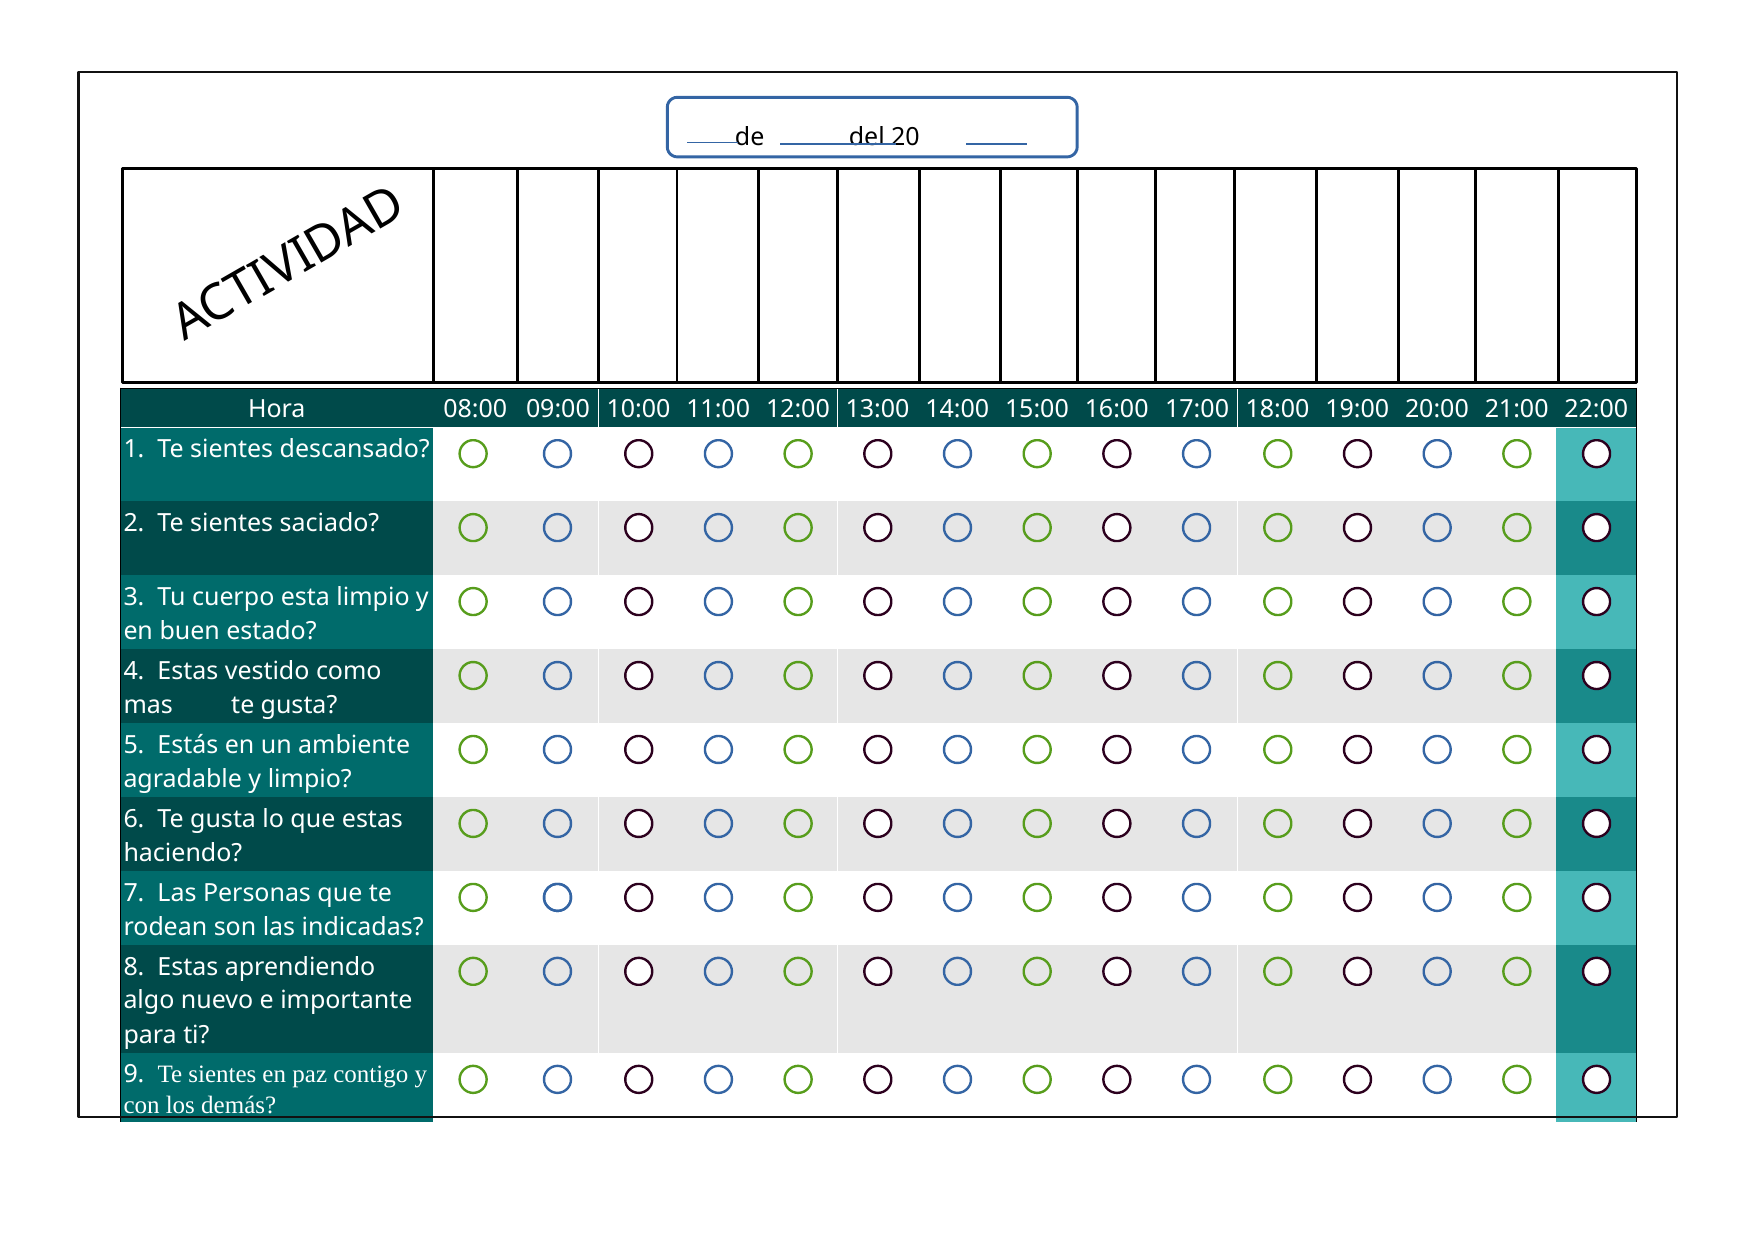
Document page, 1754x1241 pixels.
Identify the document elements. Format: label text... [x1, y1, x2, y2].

table_cell [1077, 428, 1156, 501]
table_cell [1156, 575, 1237, 649]
table_cell [433, 575, 517, 649]
table_cell [838, 723, 917, 797]
table_cell [1477, 945, 1556, 1053]
table_cell [517, 575, 598, 649]
table_cell [1317, 428, 1397, 501]
table_cell [758, 945, 837, 1053]
table_cell [1477, 428, 1556, 501]
table_header 13:00 [838, 389, 917, 427]
table_cell [917, 945, 997, 1053]
picture [839, 170, 918, 381]
table_cell 7. Las Personas que te rodean son las indicadas? [121, 871, 433, 945]
table_cell [1477, 501, 1556, 575]
table_cell [517, 649, 598, 723]
table_cell [599, 797, 678, 871]
table_cell [1317, 945, 1397, 1053]
table_cell [1077, 797, 1156, 871]
table_cell [517, 1053, 598, 1116]
table_cell [1077, 1053, 1156, 1116]
table_cell [1238, 1118, 1317, 1122]
table_cell [1317, 575, 1397, 649]
table_header 18:00 [1238, 389, 1317, 427]
table_cell [517, 797, 598, 871]
table_cell [678, 797, 758, 871]
picture [1560, 170, 1635, 381]
table_cell [599, 723, 678, 797]
picture [760, 170, 836, 381]
picture [1236, 170, 1315, 381]
table_cell [997, 871, 1077, 945]
table_cell [678, 723, 758, 797]
table_cell [917, 501, 997, 575]
picture [435, 170, 516, 381]
table_cell [1397, 945, 1477, 1053]
table_cell [433, 501, 517, 575]
table_cell [1477, 649, 1556, 723]
table_cell [1156, 1118, 1237, 1122]
table_cell [517, 723, 598, 797]
table_cell [433, 649, 517, 723]
table_cell [599, 501, 678, 575]
table_cell [838, 428, 917, 501]
table_cell [1238, 797, 1317, 871]
table_header 08:00 [433, 389, 517, 427]
table_cell [758, 575, 837, 649]
table_cell [997, 797, 1077, 871]
table_cell [1077, 649, 1156, 723]
table_cell [1238, 575, 1317, 649]
table_cell [1317, 1118, 1397, 1122]
table_cell [1317, 649, 1397, 723]
table_cell [517, 428, 598, 501]
table_cell [1317, 871, 1397, 945]
table_cell [758, 797, 837, 871]
table_cell [1556, 428, 1636, 501]
table_cell [1077, 945, 1156, 1053]
table_header 20:00 [1397, 389, 1477, 427]
table_header 22:00 [1556, 389, 1636, 427]
table_cell [1156, 871, 1237, 945]
table_cell [1317, 797, 1397, 871]
table_cell [1397, 1118, 1477, 1122]
table_header 17:00 [1156, 389, 1237, 427]
table_cell [1238, 1053, 1317, 1116]
table_header 12:00 [758, 389, 837, 427]
table_cell [1238, 945, 1317, 1053]
table_cell 8. Estas aprendiendo algo nuevo e importante para ti? [121, 945, 433, 1053]
table_cell [997, 945, 1077, 1053]
table_cell [599, 1118, 678, 1122]
table_cell [1156, 428, 1237, 501]
table_cell [917, 649, 997, 723]
table_header 09:00 [517, 389, 598, 427]
picture [1157, 170, 1233, 381]
table_cell [1477, 871, 1556, 945]
text [1078, 118, 1636, 152]
table_cell [1156, 797, 1237, 871]
table_cell [1556, 797, 1636, 871]
table_cell [758, 1053, 837, 1116]
picture [921, 170, 999, 381]
picture [600, 170, 676, 381]
table_cell [838, 649, 917, 723]
table_cell [1317, 723, 1397, 797]
table_cell 4. Estas vestido como mas te gusta? [121, 649, 433, 723]
text [118, 118, 666, 152]
table_cell [433, 945, 517, 1053]
table_cell [678, 1118, 758, 1122]
table_cell [758, 649, 837, 723]
table_cell [758, 1118, 837, 1122]
table_cell [599, 1053, 678, 1116]
table_cell [997, 501, 1077, 575]
table_cell [1397, 428, 1477, 501]
table_cell 3. Tu cuerpo esta limpio y en buen estado? [121, 575, 433, 649]
picture [1002, 170, 1076, 381]
table_cell [838, 575, 917, 649]
table_cell [1397, 649, 1477, 723]
table_header 19:00 [1317, 389, 1397, 427]
table_cell [121, 1118, 433, 1122]
picture [1318, 170, 1397, 381]
table_cell [1556, 575, 1636, 649]
table_cell [678, 649, 758, 723]
table_cell [997, 428, 1077, 501]
table_cell [678, 575, 758, 649]
table_cell [838, 1053, 917, 1116]
table_cell [997, 1118, 1077, 1122]
table_cell [1077, 871, 1156, 945]
table_header 21:00 [1477, 389, 1556, 427]
table_cell [1238, 501, 1317, 575]
picture [519, 170, 597, 381]
table_cell [1556, 723, 1636, 797]
table_cell [433, 1053, 517, 1116]
table_cell [1556, 871, 1636, 945]
table_cell [1397, 871, 1477, 945]
table_cell [599, 871, 678, 945]
table_cell 9. Te sientes en paz contigo y con los demás? [121, 1053, 433, 1116]
table_cell [997, 575, 1077, 649]
table_cell [1238, 723, 1317, 797]
table_cell [517, 871, 598, 945]
table_header 15:00 [997, 389, 1077, 427]
table_cell [1556, 501, 1636, 575]
table_cell [917, 797, 997, 871]
table_header 11:00 [678, 389, 758, 427]
table_cell [433, 1118, 517, 1122]
table_cell [517, 945, 598, 1053]
table_cell [433, 871, 517, 945]
table_cell [1156, 649, 1237, 723]
table_cell [1317, 1053, 1397, 1116]
table_cell [1156, 723, 1237, 797]
table_cell [1077, 501, 1156, 575]
table_cell [758, 723, 837, 797]
table_cell [838, 1118, 917, 1122]
table_cell [1477, 723, 1556, 797]
table_cell [917, 871, 997, 945]
table_cell 1. Te sientes descansado? [121, 428, 433, 501]
picture [124, 170, 432, 381]
table_cell [1156, 945, 1237, 1053]
table_header 16:00 [1077, 389, 1156, 427]
table_cell [1477, 575, 1556, 649]
table_cell [1077, 1118, 1156, 1122]
table_cell [1156, 501, 1237, 575]
table_cell [838, 871, 917, 945]
table_cell [917, 1118, 997, 1122]
table_cell [1397, 797, 1477, 871]
table_cell [1477, 797, 1556, 871]
table_cell [1477, 1053, 1556, 1116]
picture [678, 170, 757, 381]
table_cell [1238, 428, 1317, 501]
table_cell [1238, 649, 1317, 723]
table_cell [1397, 501, 1477, 575]
table_cell [1397, 723, 1477, 797]
table_cell [1238, 871, 1317, 945]
table_cell 5. Estás en un ambiente agradable y limpio? [121, 723, 433, 797]
table_cell [678, 945, 758, 1053]
table_cell [838, 797, 917, 871]
table_cell [1397, 1053, 1477, 1116]
picture [1079, 170, 1154, 381]
table_cell [997, 723, 1077, 797]
table_cell [599, 575, 678, 649]
table_cell [1077, 575, 1156, 649]
table_cell [1556, 1053, 1636, 1116]
table_cell [997, 649, 1077, 723]
table_header 10:00 [599, 389, 678, 427]
table_cell [1317, 501, 1397, 575]
text de del 20 [669, 118, 1075, 152]
table_cell [838, 945, 917, 1053]
table_cell [517, 1118, 598, 1122]
table_cell [917, 428, 997, 501]
table_cell [433, 797, 517, 871]
table_cell [1556, 1118, 1636, 1122]
table_cell [1556, 649, 1636, 723]
table_cell [678, 871, 758, 945]
table_cell [917, 723, 997, 797]
table_cell [758, 871, 837, 945]
table_cell [599, 649, 678, 723]
table_cell [433, 723, 517, 797]
table_cell [1397, 575, 1477, 649]
table_cell [1477, 1118, 1556, 1122]
table_cell [678, 501, 758, 575]
table_cell [1156, 1053, 1237, 1116]
table_header Hora [121, 389, 433, 427]
table_cell [1556, 945, 1636, 1053]
table_cell [758, 501, 837, 575]
table_cell [599, 945, 678, 1053]
table_cell [917, 575, 997, 649]
table_cell [838, 501, 917, 575]
table_cell [678, 428, 758, 501]
table_cell [433, 428, 517, 501]
picture [1400, 170, 1474, 381]
table_header 14:00 [917, 389, 997, 427]
table_cell [1077, 723, 1156, 797]
table_cell [758, 428, 837, 501]
table_cell [997, 1053, 1077, 1116]
table_cell [917, 1053, 997, 1116]
picture [1477, 170, 1557, 381]
table_cell [678, 1053, 758, 1116]
table_cell [517, 501, 598, 575]
table_cell 6. Te gusta lo que estas haciendo? [121, 797, 433, 871]
table_cell [599, 428, 678, 501]
table_cell 2. Te sientes saciado? [121, 501, 433, 575]
